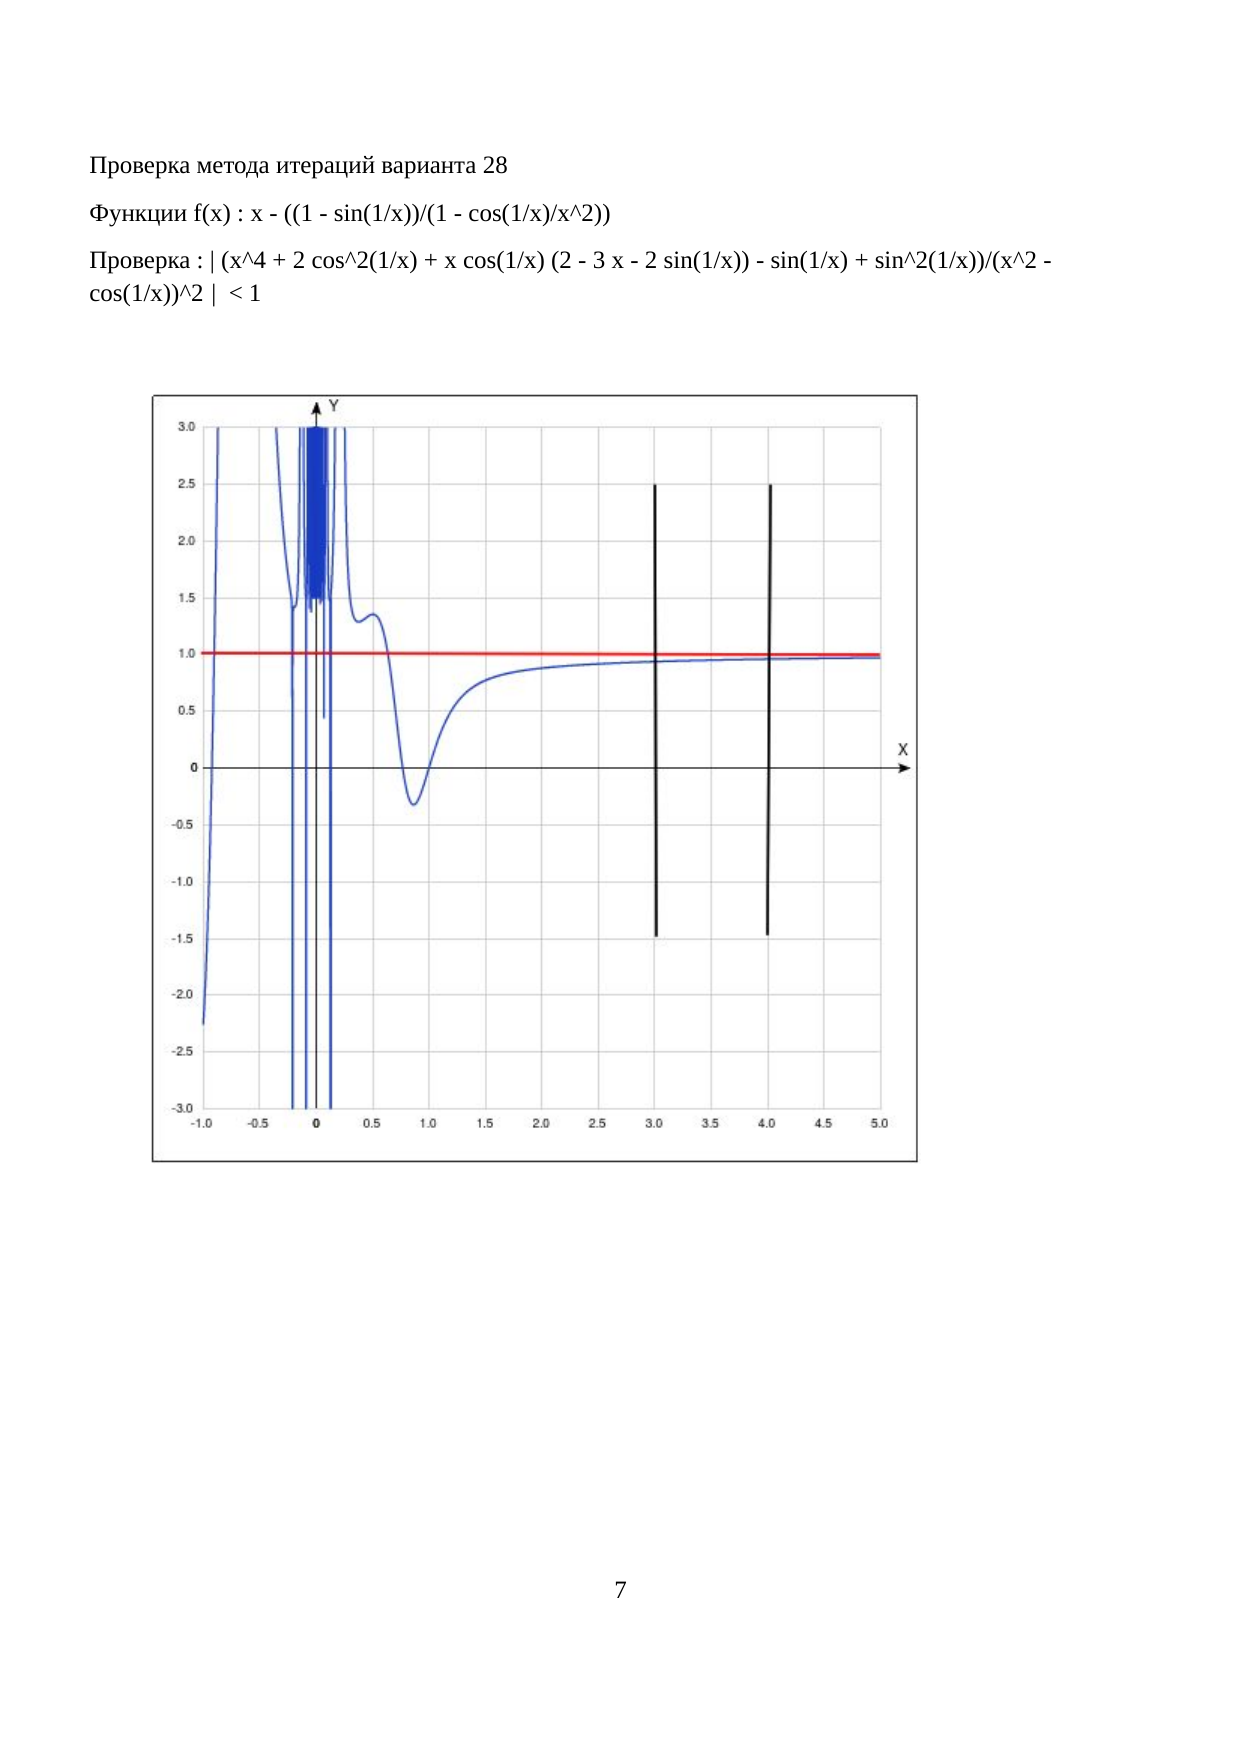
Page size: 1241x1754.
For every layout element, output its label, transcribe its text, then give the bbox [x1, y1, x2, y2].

picture [68, 311, 987, 1239]
text Проверка : | (x^4 + 2 cos^2(1/x) + x cos(1/x) (2 - 3 x - 2 sin(1/x)) - sin(1/x) + sin^2(1/x))/(x^2 - cos(1/x))^2 | < 1 [89, 245, 1152, 307]
text Функции f(x) : x - ((1 - sin(1/x))/(1 - cos(1/x)/x^2)) [89, 198, 1152, 226]
text Проверка метода итераций варианта 28 [89, 150, 1152, 179]
